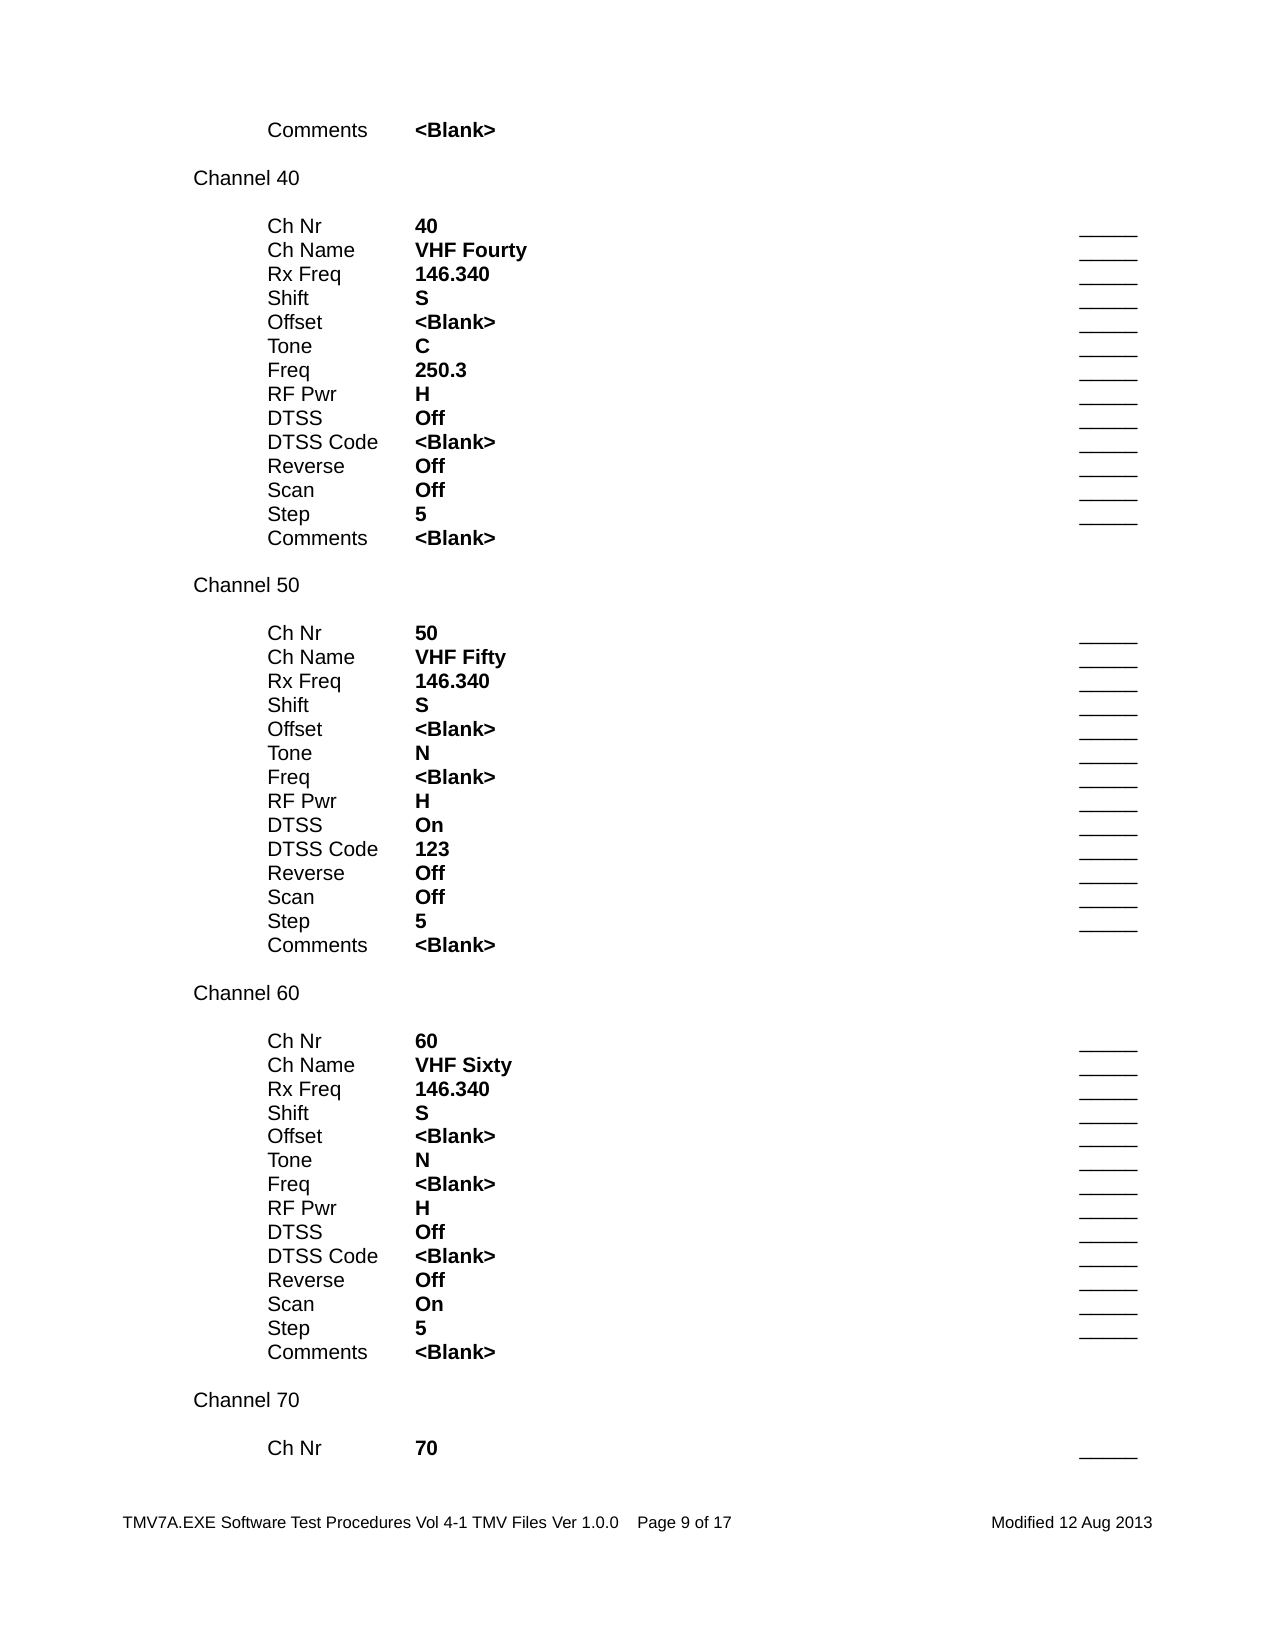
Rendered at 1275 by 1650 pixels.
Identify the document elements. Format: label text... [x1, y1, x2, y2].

list Comments <Blank> Channel 40 Ch Nr 40 _____ Ch Name VHF Fourty _____ Rx Freq 146.340 _____ Shift S _____ Offset <Blank> _____ Tone C _____ Freq 250.3 _____ RF Pwr H _____ DTSS Off _____ DTSS Code <Blank> _____ Reverse Off _____ Scan Off _____ Step 5 _____ Comments <Blank> Channel 50 Ch Nr 50 _____ Ch Name VHF Fifty _____ Rx Freq 146.340 _____ Shift S _____ Offset <Blank> _____ Tone N _____ Freq <Blank> _____ RF Pwr H _____ DTSS On _____ DTSS Code 123 _____ Reverse Off _____ Scan Off _____ Step 5 _____ Comments <Blank> Channel 60 Ch Nr 60 _____ Ch Name VHF Sixty _____ Rx Freq 146.340 _____ Shift S _____ Offset <Blank> _____ Tone N _____ Freq <Blank> _____ RF Pwr H _____ DTSS Off _____ DTSS Code <Blank> _____ Reverse Off _____ Scan On _____ Step 5 _____ Comments <Blank> Channel 70 Ch Nr 70 _____ [156, 118, 1157, 1460]
